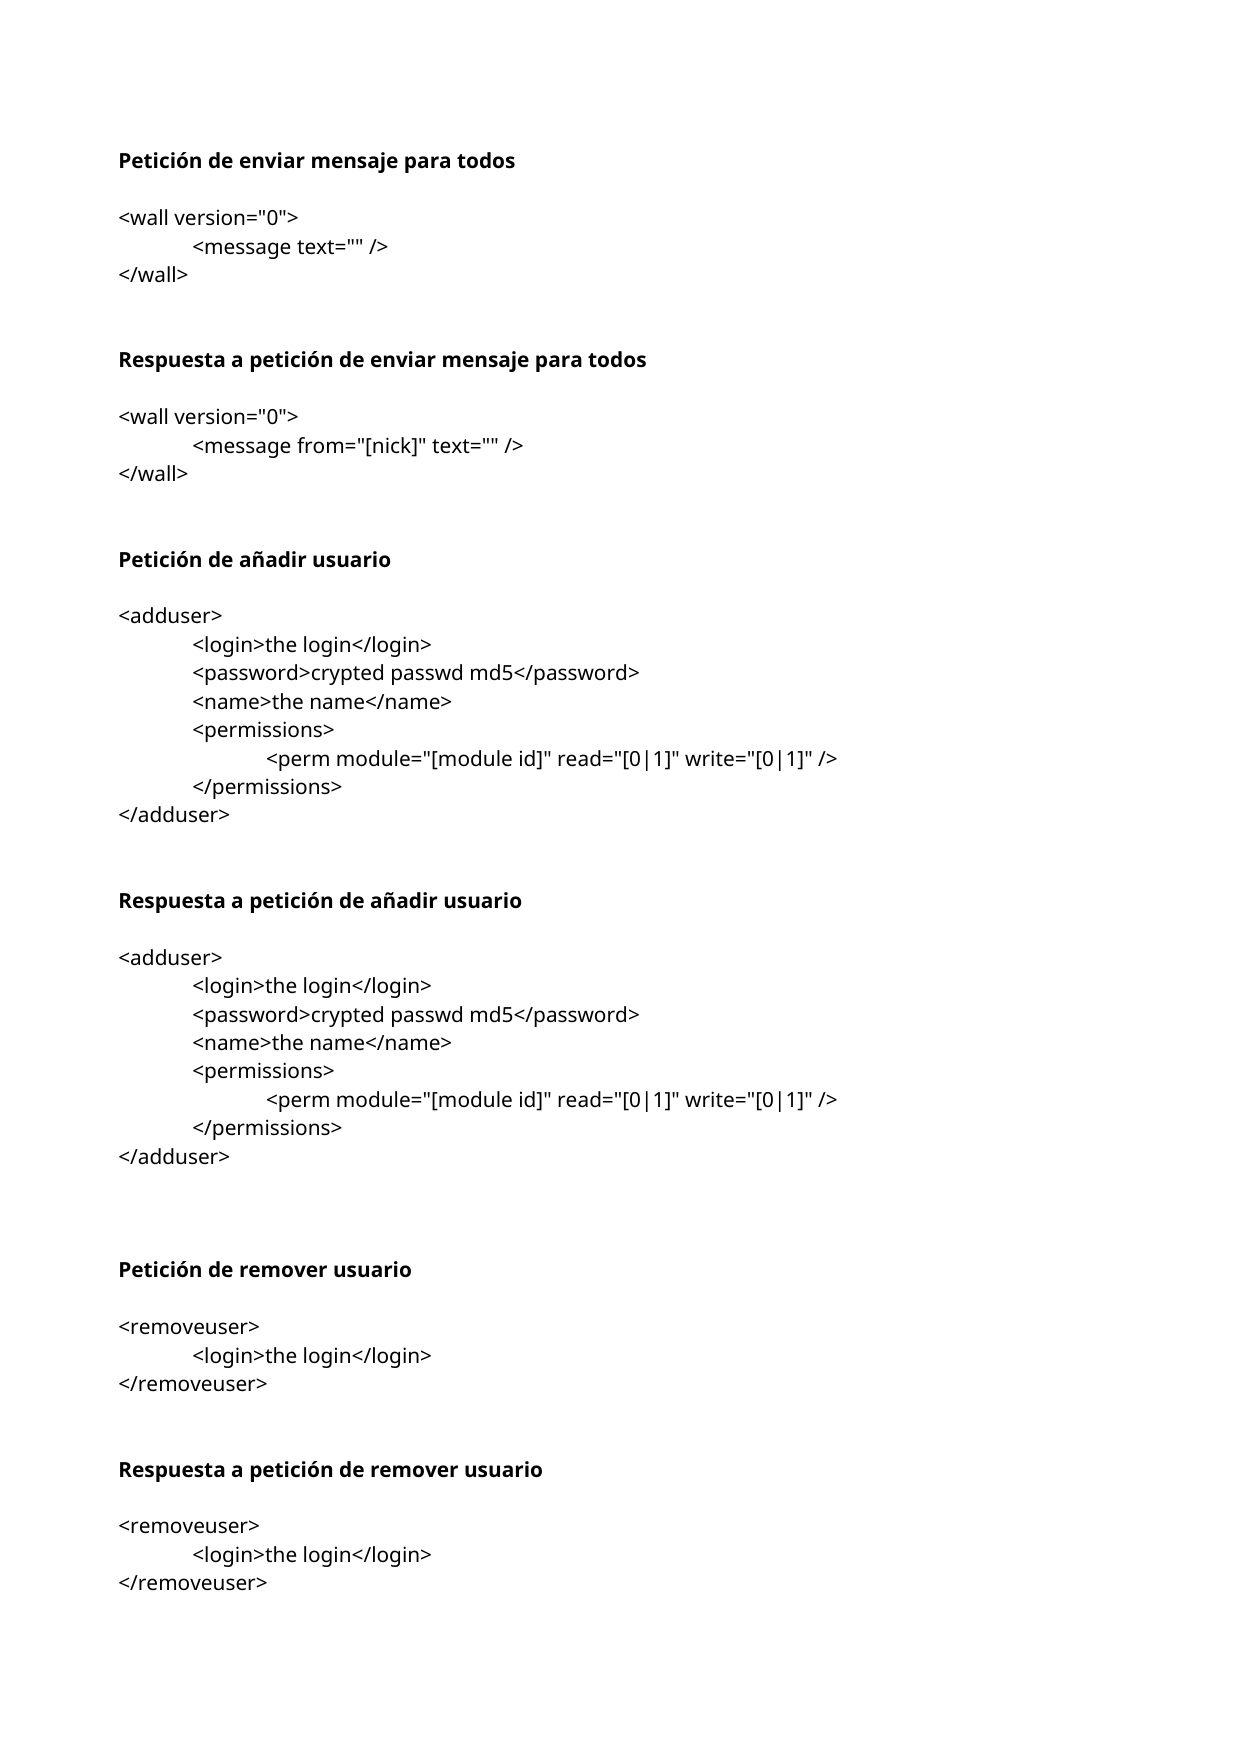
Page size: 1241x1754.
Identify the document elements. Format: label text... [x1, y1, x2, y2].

text </removeuser> [118, 1568, 1122, 1597]
text </permissions> [118, 1113, 1122, 1142]
text Respuesta a petición de enviar mensaje para todos [118, 346, 1122, 374]
text <wall version="0"> [118, 402, 1122, 431]
text Petición de añadir usuario [118, 545, 1122, 573]
text <login>the login</login> [118, 1341, 1122, 1369]
text <name>the name</name> [118, 687, 1122, 715]
text <adduser> [118, 943, 1122, 971]
text Respuesta a petición de añadir usuario [118, 886, 1122, 914]
text </removeuser> [118, 1369, 1122, 1398]
text <adduser> [118, 602, 1122, 630]
text Respuesta a petición de remover usuario [118, 1455, 1122, 1483]
text </wall> [118, 260, 1122, 289]
text Petición de enviar mensaje para todos [118, 147, 1122, 175]
text <perm module="[module id]" read="[0|1]" write="[0|1]" /> [118, 1085, 1122, 1113]
text <perm module="[module id]" read="[0|1]" write="[0|1]" /> [118, 744, 1122, 772]
text </wall> [118, 459, 1122, 488]
text <wall version="0"> [118, 203, 1122, 232]
text </permissions> [118, 772, 1122, 801]
text <password>crypted passwd md5</password> [118, 1000, 1122, 1028]
text <removeuser> [118, 1512, 1122, 1540]
text <permissions> [118, 1057, 1122, 1085]
text </adduser> [118, 1142, 1122, 1170]
text <name>the name</name> [118, 1028, 1122, 1057]
text <permissions> [118, 715, 1122, 744]
text </adduser> [118, 801, 1122, 829]
text <login>the login</login> [118, 1540, 1122, 1568]
text <removeuser> [118, 1312, 1122, 1341]
text <login>the login</login> [118, 630, 1122, 658]
text <message text="" /> [118, 232, 1122, 260]
text <message from="[nick]" text="" /> [118, 431, 1122, 459]
text Petición de remover usuario [118, 1256, 1122, 1284]
text <password>crypted passwd md5</password> [118, 658, 1122, 687]
text <login>the login</login> [118, 971, 1122, 1000]
